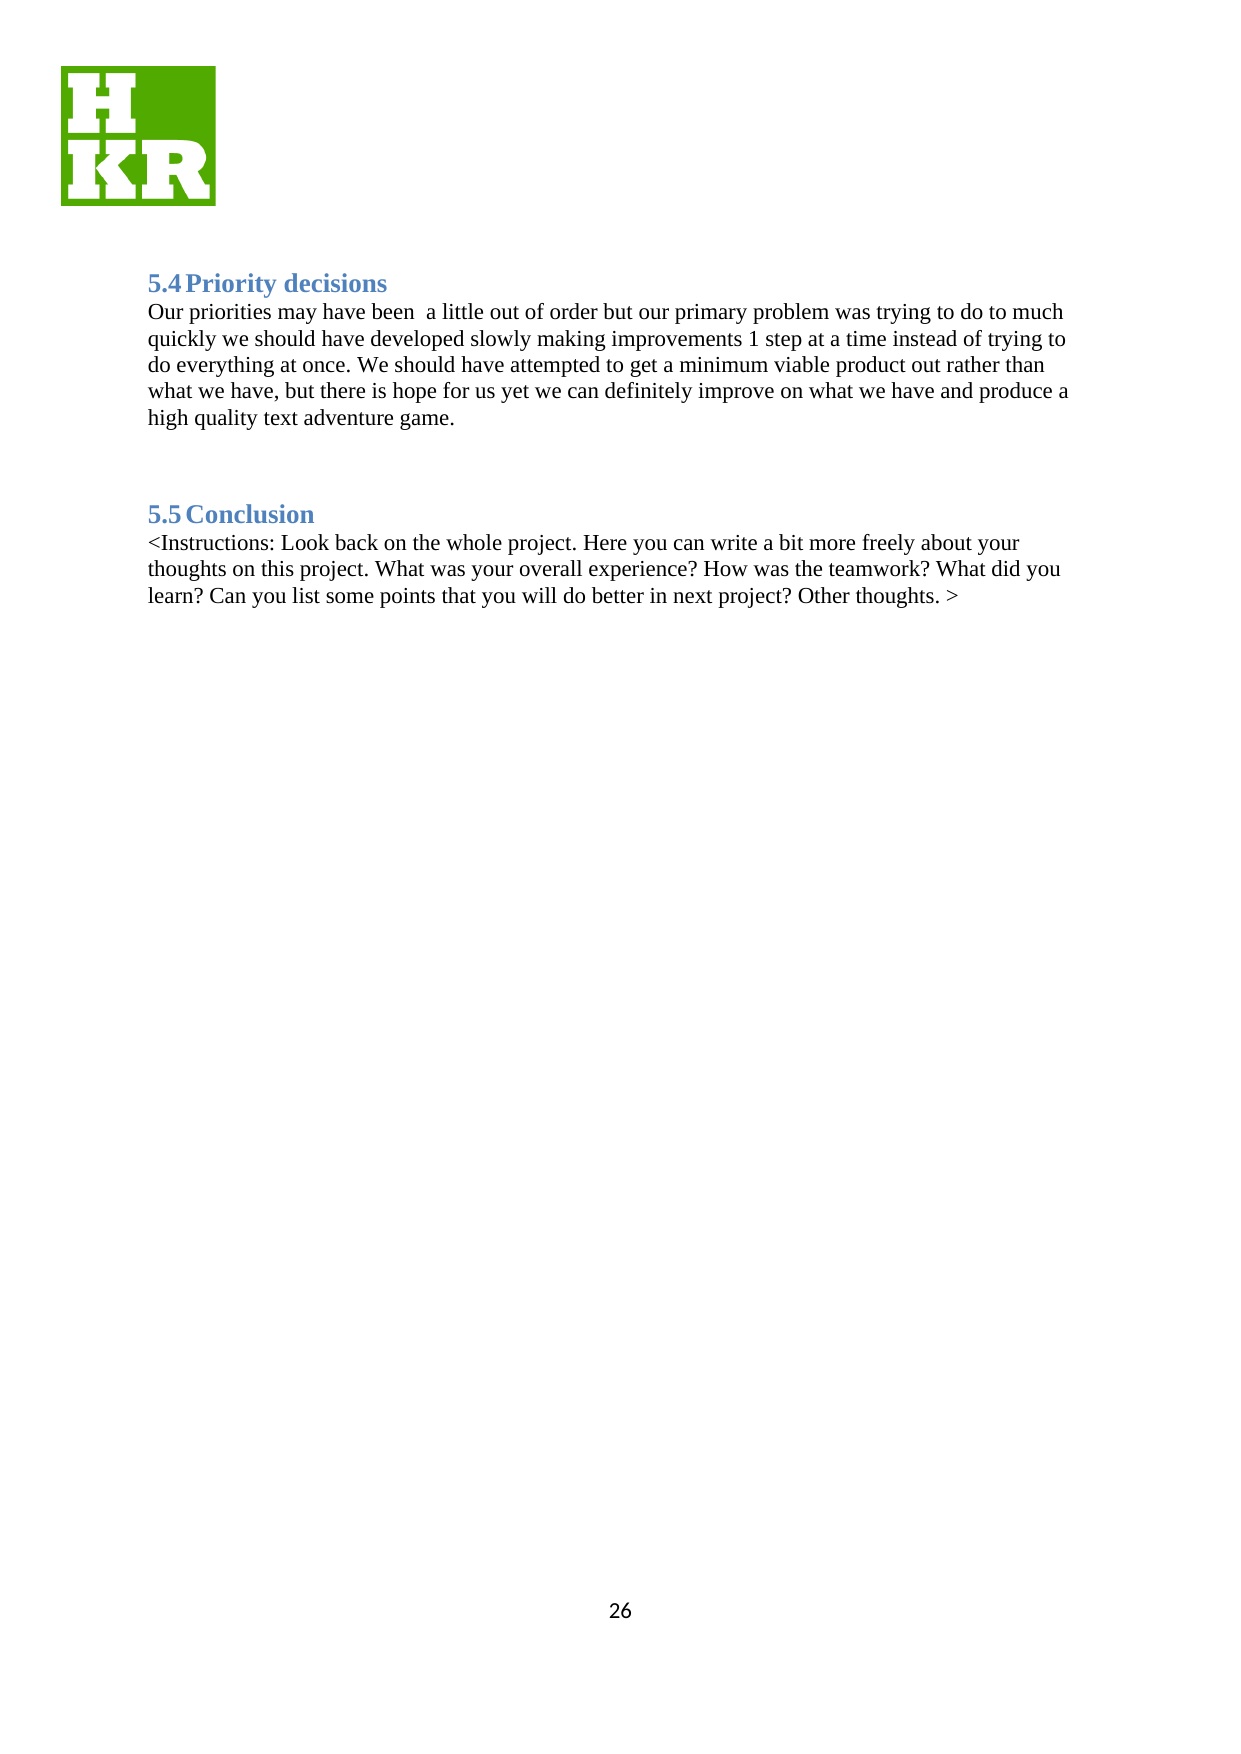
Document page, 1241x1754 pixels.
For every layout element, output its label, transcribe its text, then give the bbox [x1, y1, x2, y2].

subtitle Priority decisions [148, 267, 1093, 298]
text <Instructions: Look back on the whole project. Here you can write a bit more freely about your thoughts on this project. What was your overall experience? How was the teamwork? What did you learn? Can you list some points that you will do better in next project? Other thoughts. > [148, 529, 1093, 608]
subtitle Conclusion [148, 498, 1093, 529]
picture [0, 2, 216, 206]
text Our priorities may have been a little out of order but our primary problem was trying to do to much quickly we should have developed slowly making improvements 1 step at a time instead of trying to do everything at once. We should have attempted to get a minimum viable product out rather than what we have, but there is hope for us yet we can definitely improve on what we have and produce a high quality text adventure game. [148, 298, 1093, 430]
